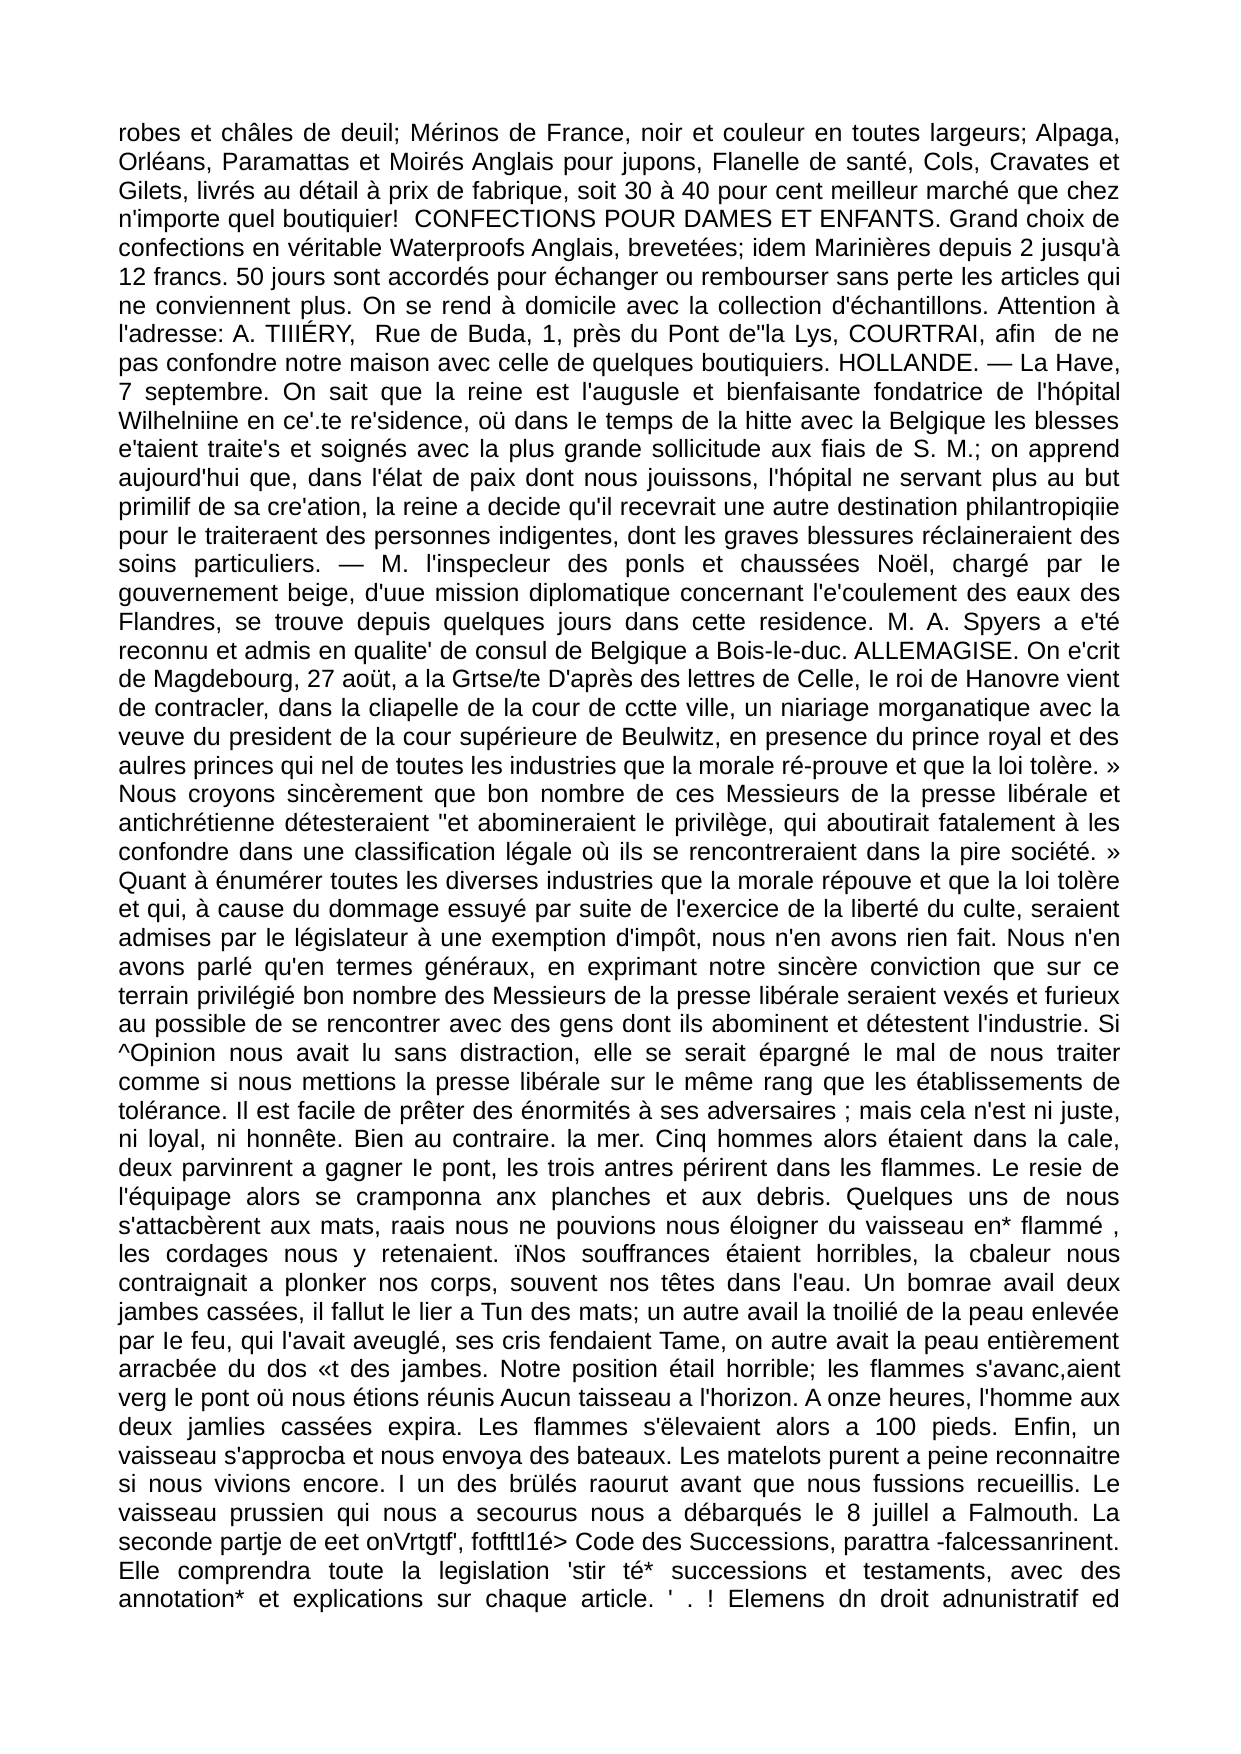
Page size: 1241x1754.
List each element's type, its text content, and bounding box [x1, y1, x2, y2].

text robes et châles de deuil; Mérinos de France, noir et couleur en toutes largeurs; Alpaga, Orléans, Paramattas et Moirés Anglais pour jupons, Flanelle de santé, Cols, Cravates et Gilets, livrés au détail à prix de fabrique, soit 30 à 40 pour cent meilleur marché que chez n'importe quel boutiquier! CONFECTIONS POUR DAMES ET ENFANTS. Grand choix de confections en véritable Waterproofs Anglais, brevetées; idem Marinières depuis 2 jusqu'à 12 francs. 50 jours sont accordés pour échanger ou rembourser sans perte les articles qui ne conviennent plus. On se rend à domicile avec la collection d'échantillons. Attention à l'adresse: A. TIIIÉRY, Rue de Buda, 1, près du Pont de"la Lys, COURTRAI, afin de ne pas confondre notre maison avec celle de quelques boutiquiers. HOLLANDE. — La Have, 7 septembre. On sait que la reine est l'augusle et bienfaisante fondatrice de l'hópital Wilhelniine en ce'.te re'sidence, oü dans Ie temps de la hitte avec la Belgique les blesses e'taient traite's et soignés avec la plus grande sollicitude aux fiais de S. M.; on apprend aujourd'hui que, dans l'élat de paix dont nous jouissons, l'hópital ne servant plus au but primilif de sa cre'ation, la reine a decide qu'il recevrait une autre destination philantropiqiie pour Ie traiteraent des personnes indigentes, dont les graves blessures réclaineraient des soins particuliers. — M. l'inspecleur des ponls et chaussées Noël, chargé par Ie gouvernement beige, d'uue mission diplomatique concernant l'e'coulement des eaux des Flandres, se trouve depuis quelques jours dans cette residence. M. A. Spyers a e'té reconnu et admis en qualite' de consul de Belgique a Bois-le-duc. ALLEMAGISE. On e'crit de Magdebourg, 27 aoüt, a la Grtse/te D'après des lettres de Celle, Ie roi de Hanovre vient de contracler, dans la cliapelle de la cour de cctte ville, un niariage morganatique avec la veuve du president de la cour supérieure de Beulwitz, en presence du prince royal et des aulres princes qui nel de toutes les industries que la morale ré-prouve et que la loi tolère. » Nous croyons sincèrement que bon nombre de ces Messieurs de la presse libérale et antichrétienne détesteraient "et abomineraient le privilège, qui aboutirait fatalement à les confondre dans une classification légale où ils se rencontreraient dans la pire société. » Quant à énumérer toutes les diverses industries que la morale répouve et que la loi tolère et qui, à cause du dommage essuyé par suite de l'exercice de la liberté du culte, seraient admises par le législateur à une exemption d'impôt, nous n'en avons rien fait. Nous n'en avons parlé qu'en termes généraux, en exprimant notre sincère conviction que sur ce terrain privilégié bon nombre des Messieurs de la presse libérale seraient vexés et furieux au possible de se rencontrer avec des gens dont ils abominent et détestent l'industrie. Si ^Opinion nous avait lu sans distraction, elle se serait épargné le mal de nous traiter comme si nous mettions la presse libérale sur le même rang que les établissements de tolérance. Il est facile de prêter des énormités à ses adversaires ; mais cela n'est ni juste, ni loyal, ni honnête. Bien au contraire. la mer. Cinq hommes alors étaient dans la cale, deux parvinrent a gagner Ie pont, les trois antres périrent dans les flammes. Le resie de l'équipage alors se cramponna anx planches et aux debris. Quelques uns de nous s'attacbèrent aux mats, raais nous ne pouvions nous éloigner du vaisseau en* flammé , les cordages nous y retenaient. ïNos souffrances étaient horribles, la cbaleur nous contraignait a plonker nos corps, souvent nos têtes dans l'eau. Un bomrae avail deux jambes cassées, il fallut le lier a Tun des mats; un autre avail la tnoilié de la peau enlevée par Ie feu, qui l'avait aveuglé, ses cris fendaient Tame, on autre avait la peau entièrement arracbée du dos «t des jambes. Notre position étail horrible; les flammes s'avanc,aient verg le pont oü nous étions réunis Aucun taisseau a l'horizon. A onze heures, l'homme aux deux jamlies cassées expira. Les flammes s'ëlevaient alors a 100 pieds. Enfin, un vaisseau s'approcba et nous envoya des bateaux. Les matelots purent a peine reconnaitre si nous vivions encore. I un des brülés raourut avant que nous fussions recueillis. Le vaisseau prussien qui nous a secourus nous a débarqués le 8 juillel a Falmouth. La seconde partje de eet onVrtgtf', fotfttl1é> Code des Successions, parattra -falcessanrinent. Elle comprendra toute la legislation 'stir té* successions et testaments, avec des annotation* et explications sur chaque article. ' . ! Elemens dn droit adnunistratif ed [118, 118, 1122, 1613]
